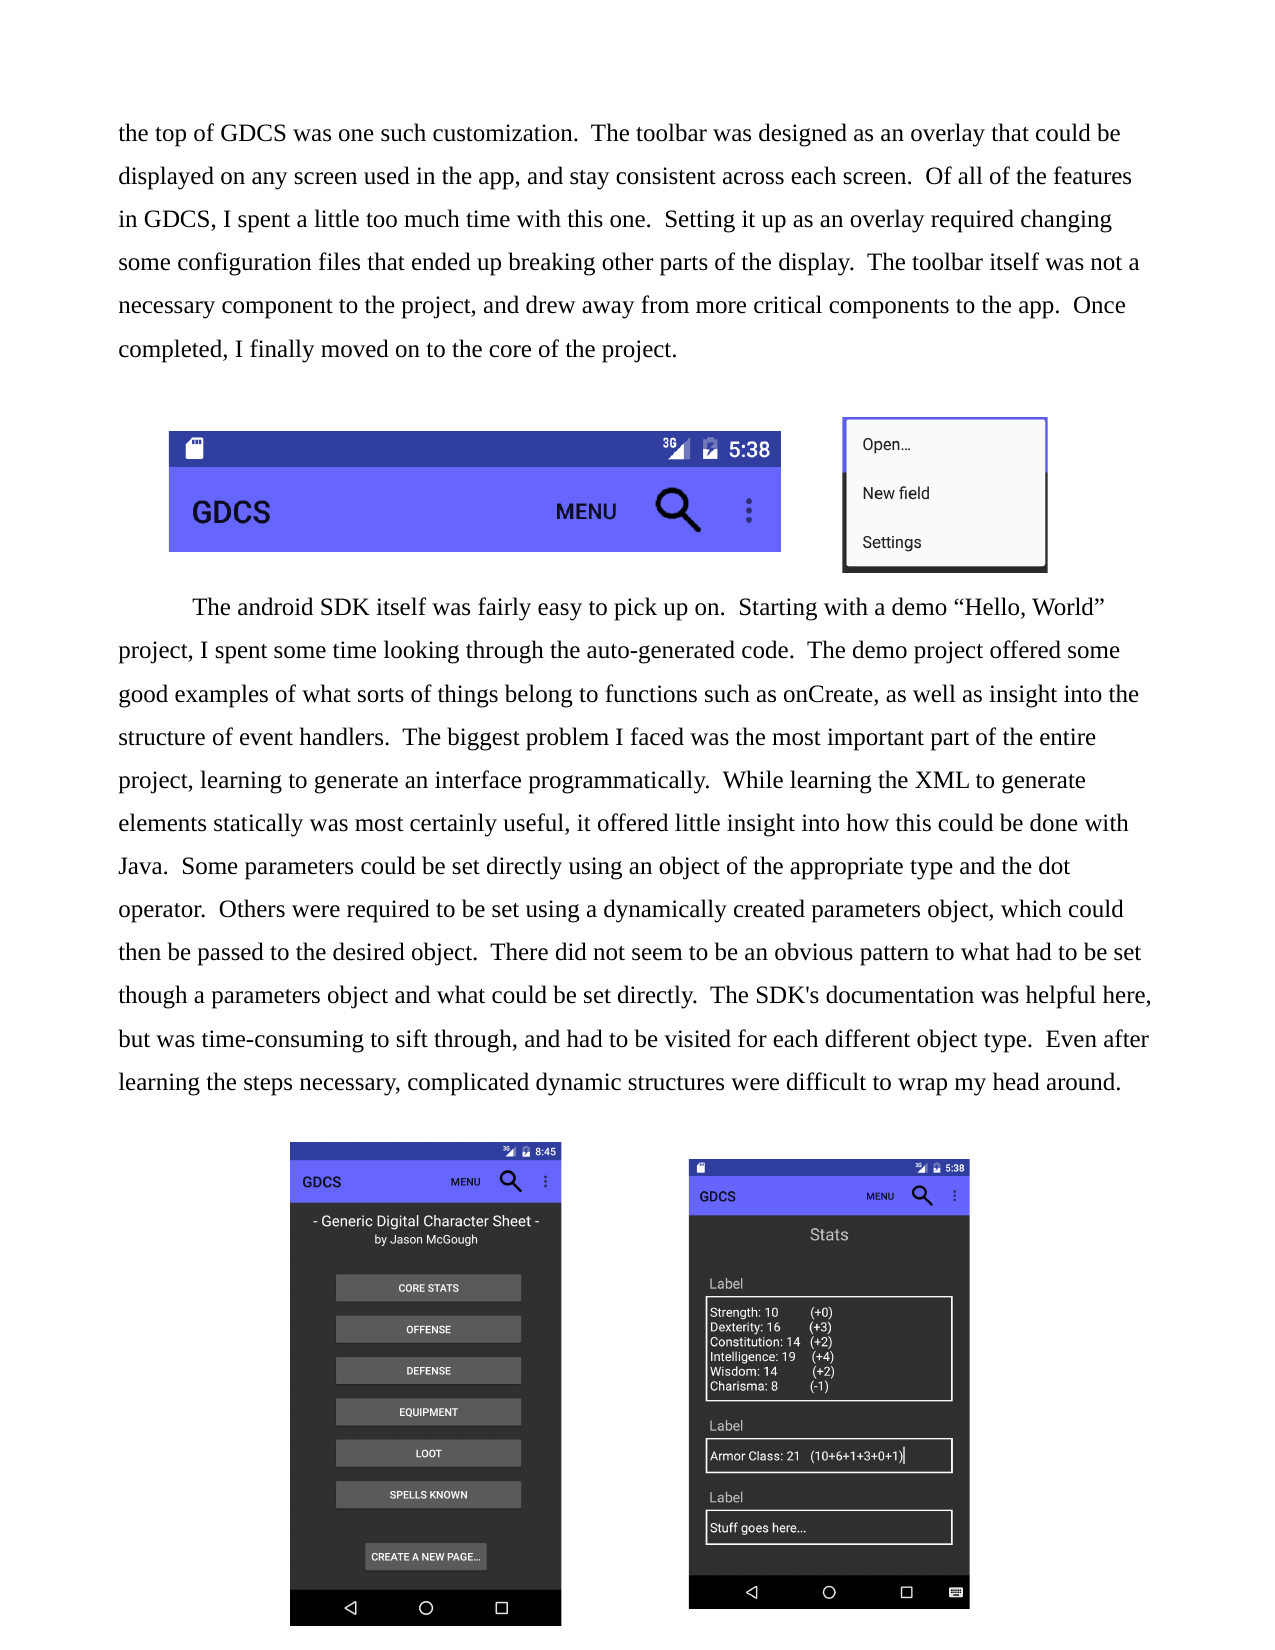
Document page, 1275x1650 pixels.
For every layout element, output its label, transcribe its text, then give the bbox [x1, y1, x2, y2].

picture [842, 417, 1048, 573]
picture [290, 1142, 562, 1626]
picture [688, 1159, 970, 1609]
text The android SDK itself was fairly easy to pick up on. Starting with a demo “Hello, World” project, I spent some time looking through the auto-generated code. The demo project offered some good examples of what sorts of things belong to functions such as onCreate, as well as insight into the structure of event handlers. The biggest problem I faced was the most important part of the entire project, learning to generate an interface programmatically. While learning the XML to generate elements statically was most certainly useful, it offered little insight into how this could be done with Java. Some parameters could be set directly using an object of the appropriate type and the dot operator. Others were required to be set using a dynamically created parameters object, which could then be passed to the desired object. There did not seem to be an obvious pattern to what had to be set though a parameters object and what could be set directly. The SDK's documentation was helpful here, but was time-consuming to sift through, and had to be visited for each different object type. Even after learning the steps necessary, complicated dynamic structures were difficult to wrap my head around. [118, 592, 1157, 1096]
picture [168, 431, 781, 552]
text the top of GDCS was one such customization. The toolbar was designed as an overlay that could be displayed on any screen used in the app, and stay consistent across each screen. Of all of the features in GDCS, I spent a little too much time with this one. Setting it up as an overlay required changing some configuration files that ended up breaking other parts of the display. The toolbar itself was not a necessary component to the project, and drew away from more critical components to the app. Once completed, I finally moved on to the core of the project. [118, 118, 1157, 362]
